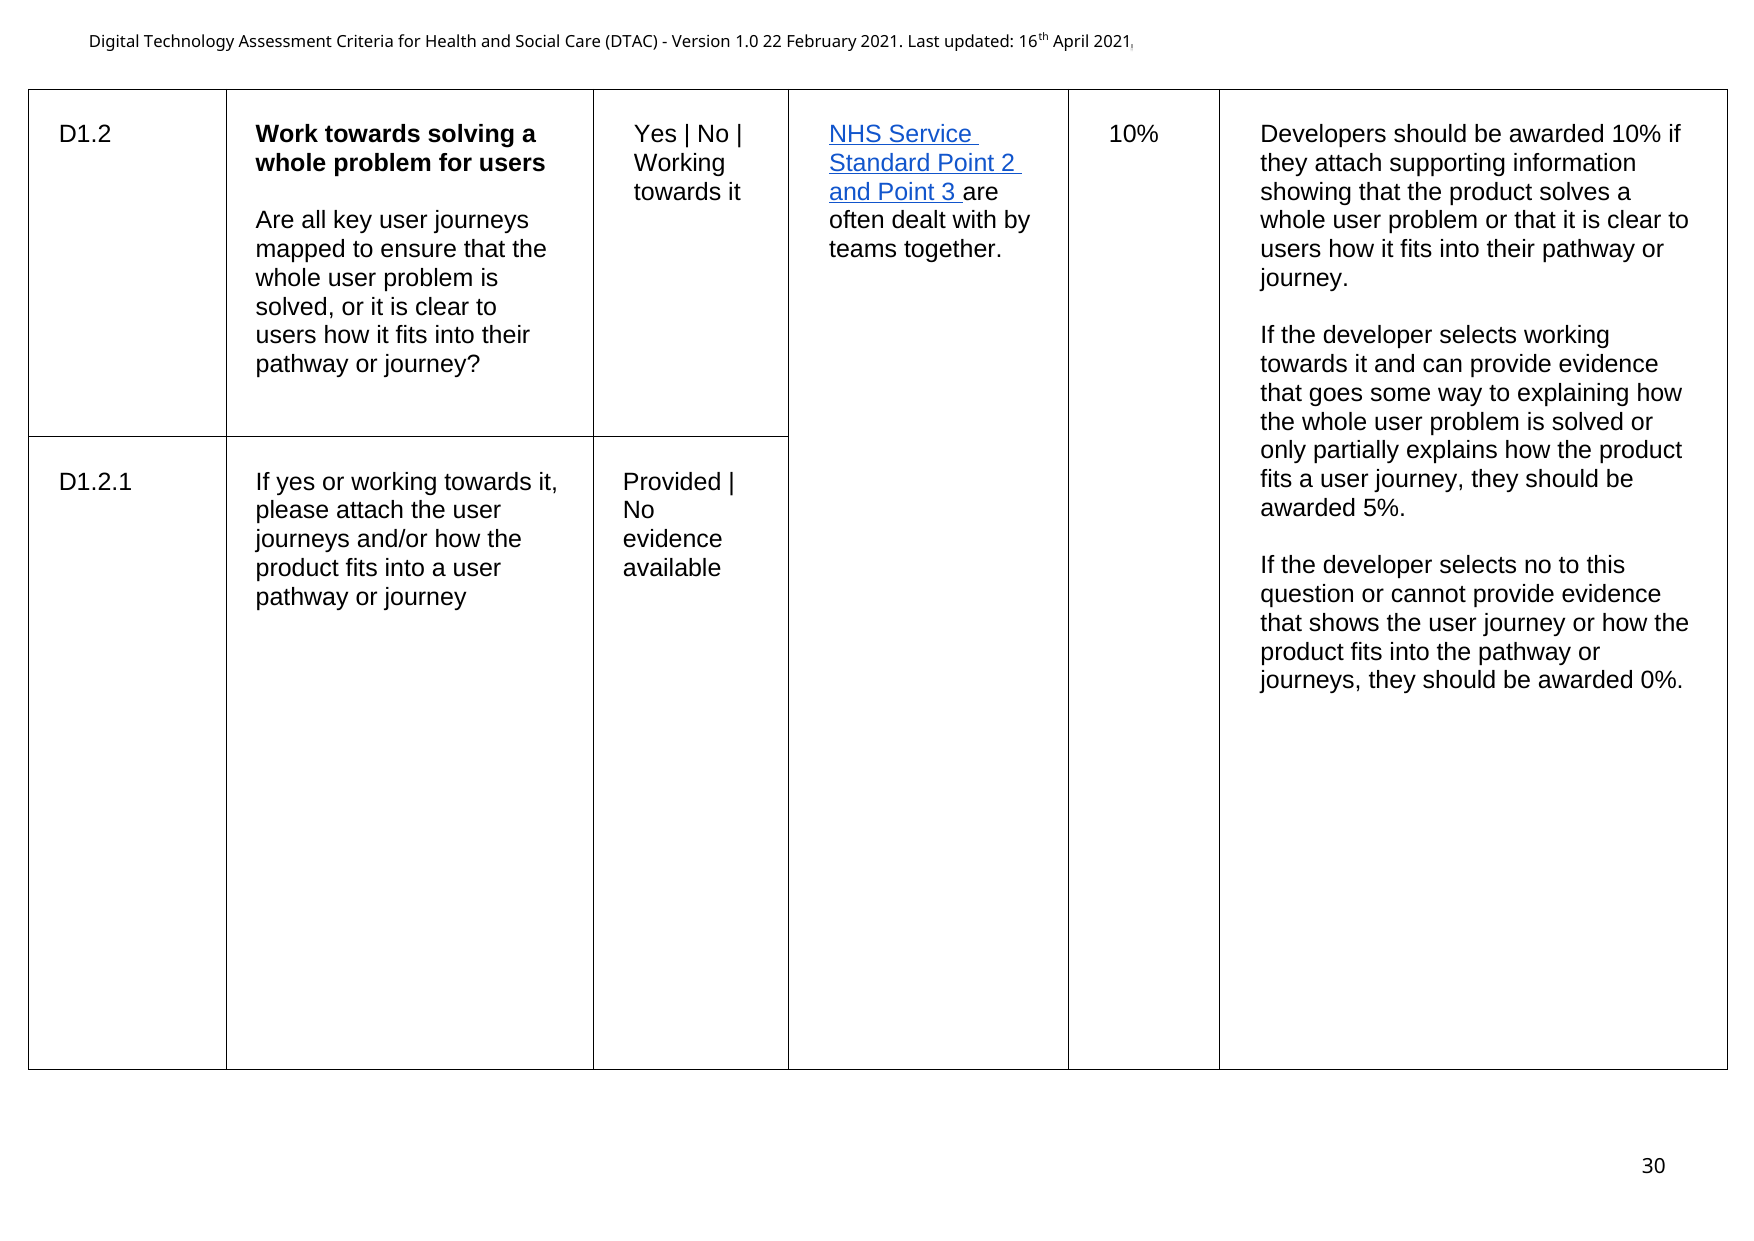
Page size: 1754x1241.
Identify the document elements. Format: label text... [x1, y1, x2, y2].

table_cell D1.2.1 [29, 437, 226, 1069]
table_cell 10% [1069, 90, 1219, 1069]
table_cell NHS Service Standard Point 2 and Point 3 are often dealt with by teams together. [789, 90, 1068, 1069]
table_cell Developers should be awarded 10% if they attach supporting information showing that the product solves a whole user problem or that it is clear to users how it fits into their pathway or journey. If the developer selects working towards it and can provide evidence that goes some way to explaining how the whole user problem is solved or only partially explains how the product fits a user journey, they should be awarded 5%. If the developer selects no to this question or cannot provide evidence that shows the user journey or how the product fits into the pathway or journeys, they should be awarded 0%. [1220, 90, 1727, 1069]
table_cell D1.2 [29, 90, 226, 436]
table_cell If yes or working towards it, please attach the user journeys and/or how the product fits into a user pathway or journey [227, 437, 593, 1069]
table_cell Yes | No | Working towards it [594, 90, 788, 436]
table_cell Work towards solving a whole problem for users Are all key user journeys mapped to ensure that the whole user problem is solved, or it is clear to users how it fits into their pathway or journey? [227, 90, 593, 436]
table_cell Provided | No evidence available [594, 437, 788, 1069]
